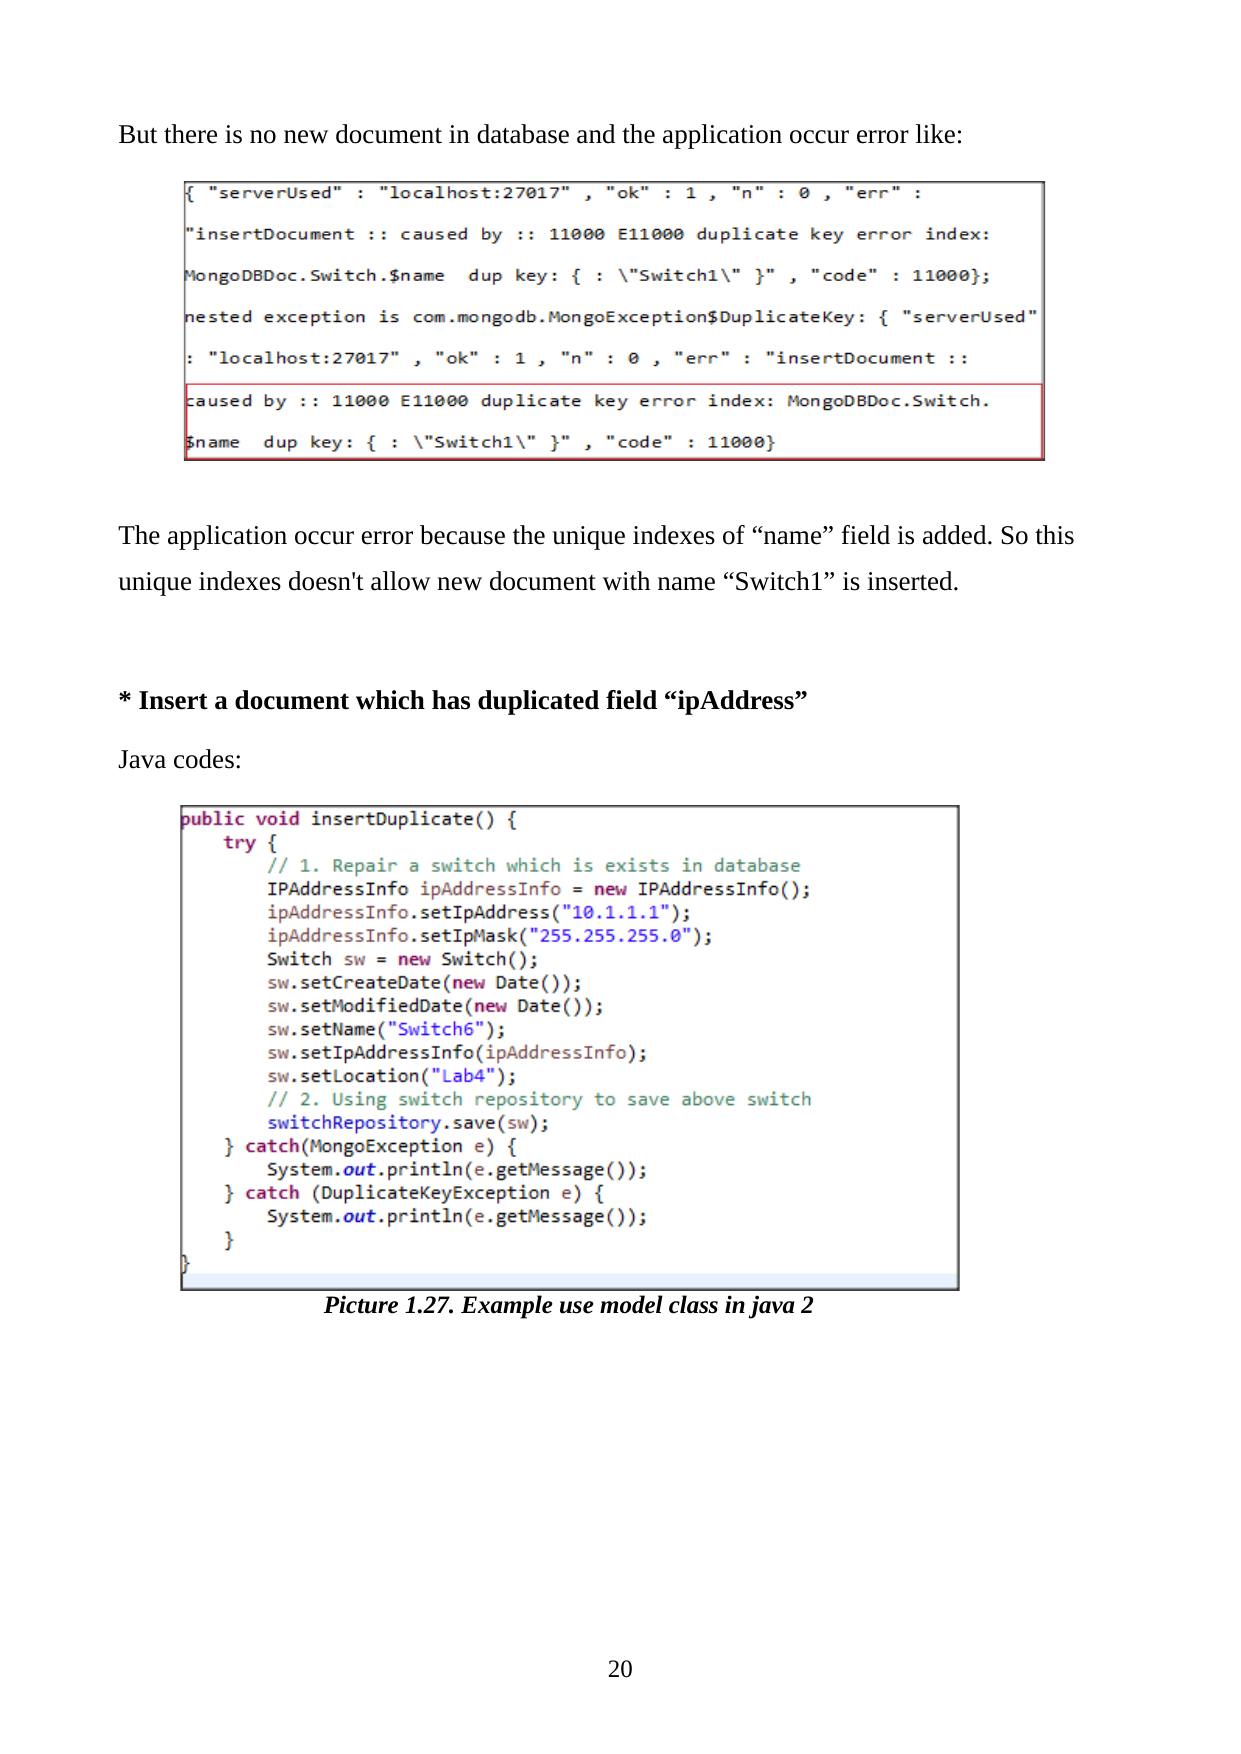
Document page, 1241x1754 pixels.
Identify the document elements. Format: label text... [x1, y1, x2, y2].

text Java codes: [118, 743, 1122, 774]
picture [180, 805, 960, 1291]
text But there is no new document in database and the application occur error like: [118, 118, 1122, 149]
picture [183, 181, 1046, 461]
text The application occur error because the unique indexes of “name” field is added. So this unique indexes doesn't allow new document with name “Switch1” is inserted. [118, 519, 1122, 597]
text Picture 1.27. Example use model class in java 2 [180, 1291, 959, 1319]
text * Insert a document which has duplicated field “ipAddress” [118, 684, 1122, 715]
